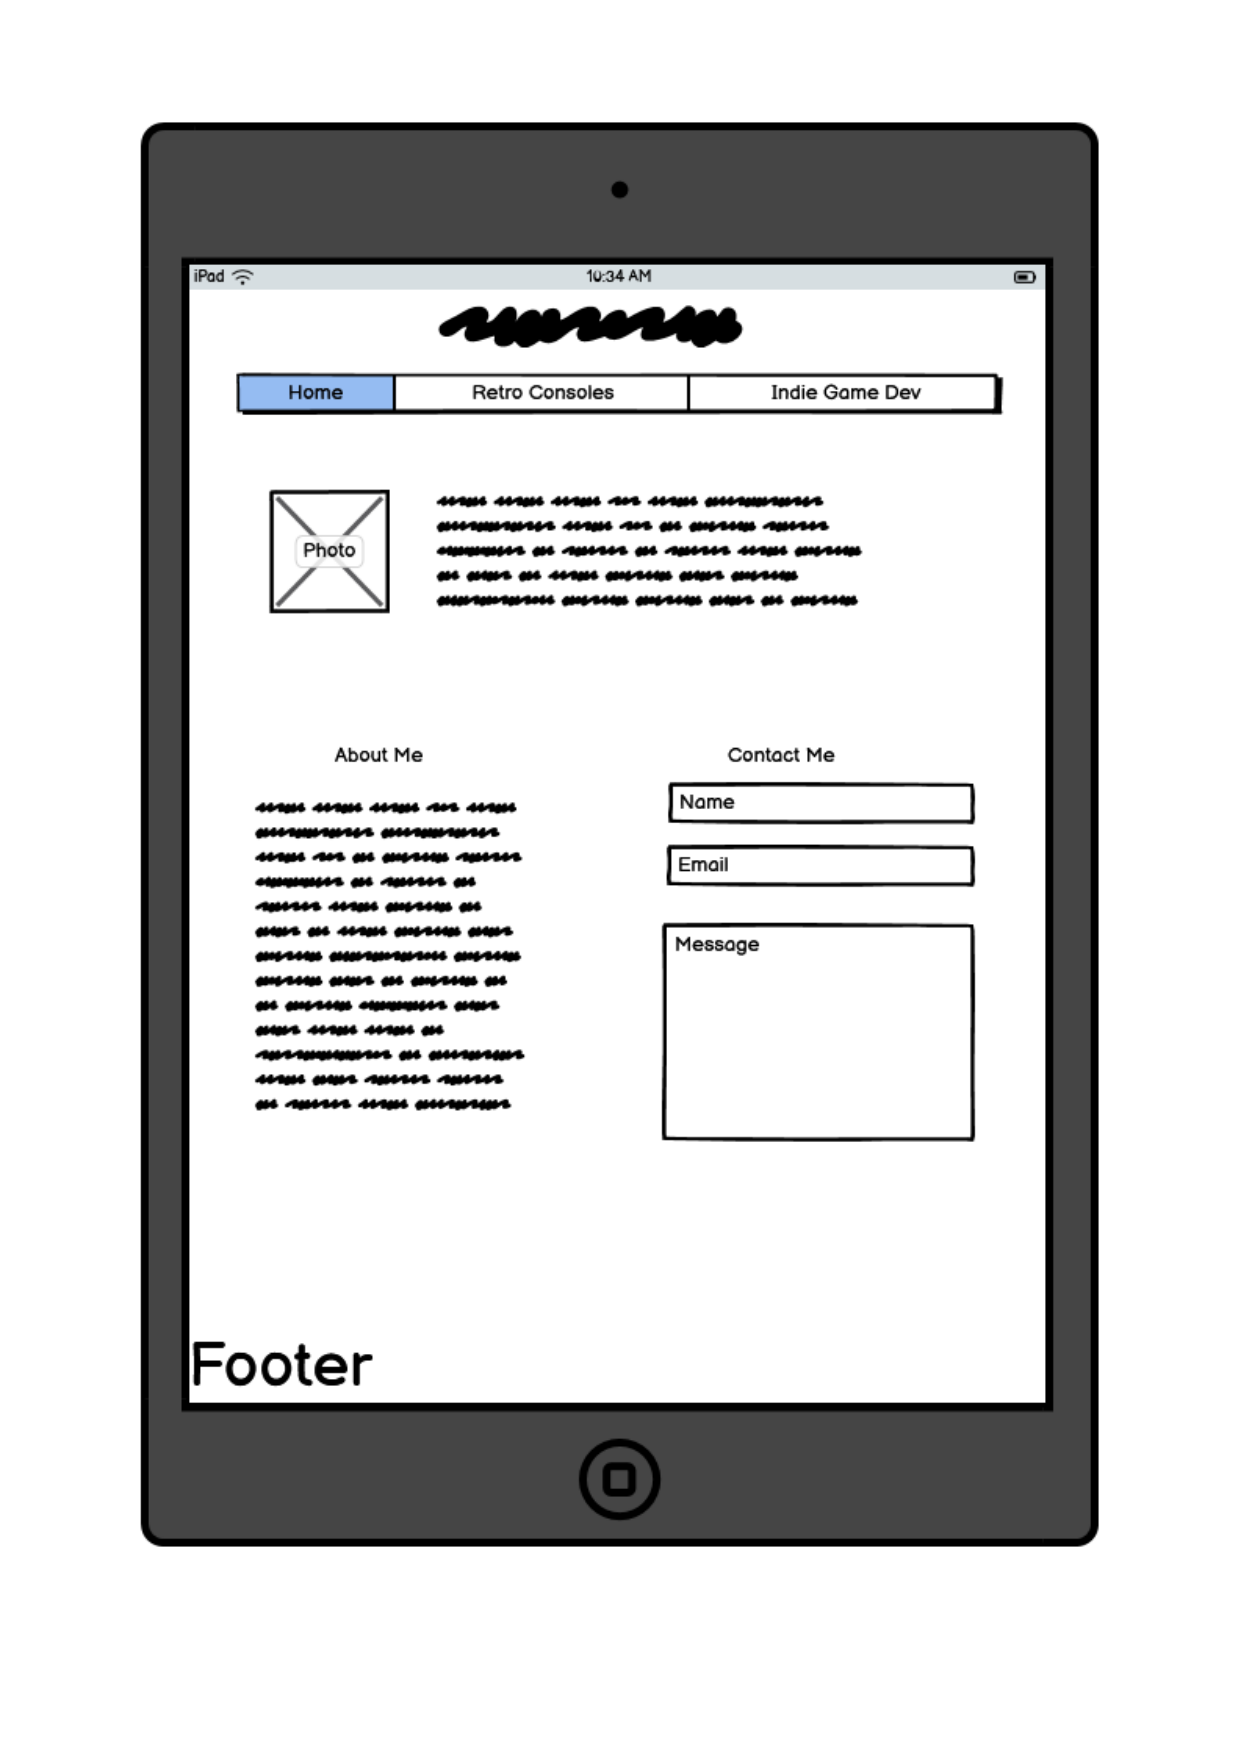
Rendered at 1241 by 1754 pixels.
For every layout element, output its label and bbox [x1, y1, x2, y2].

picture [138, 118, 1102, 1550]
